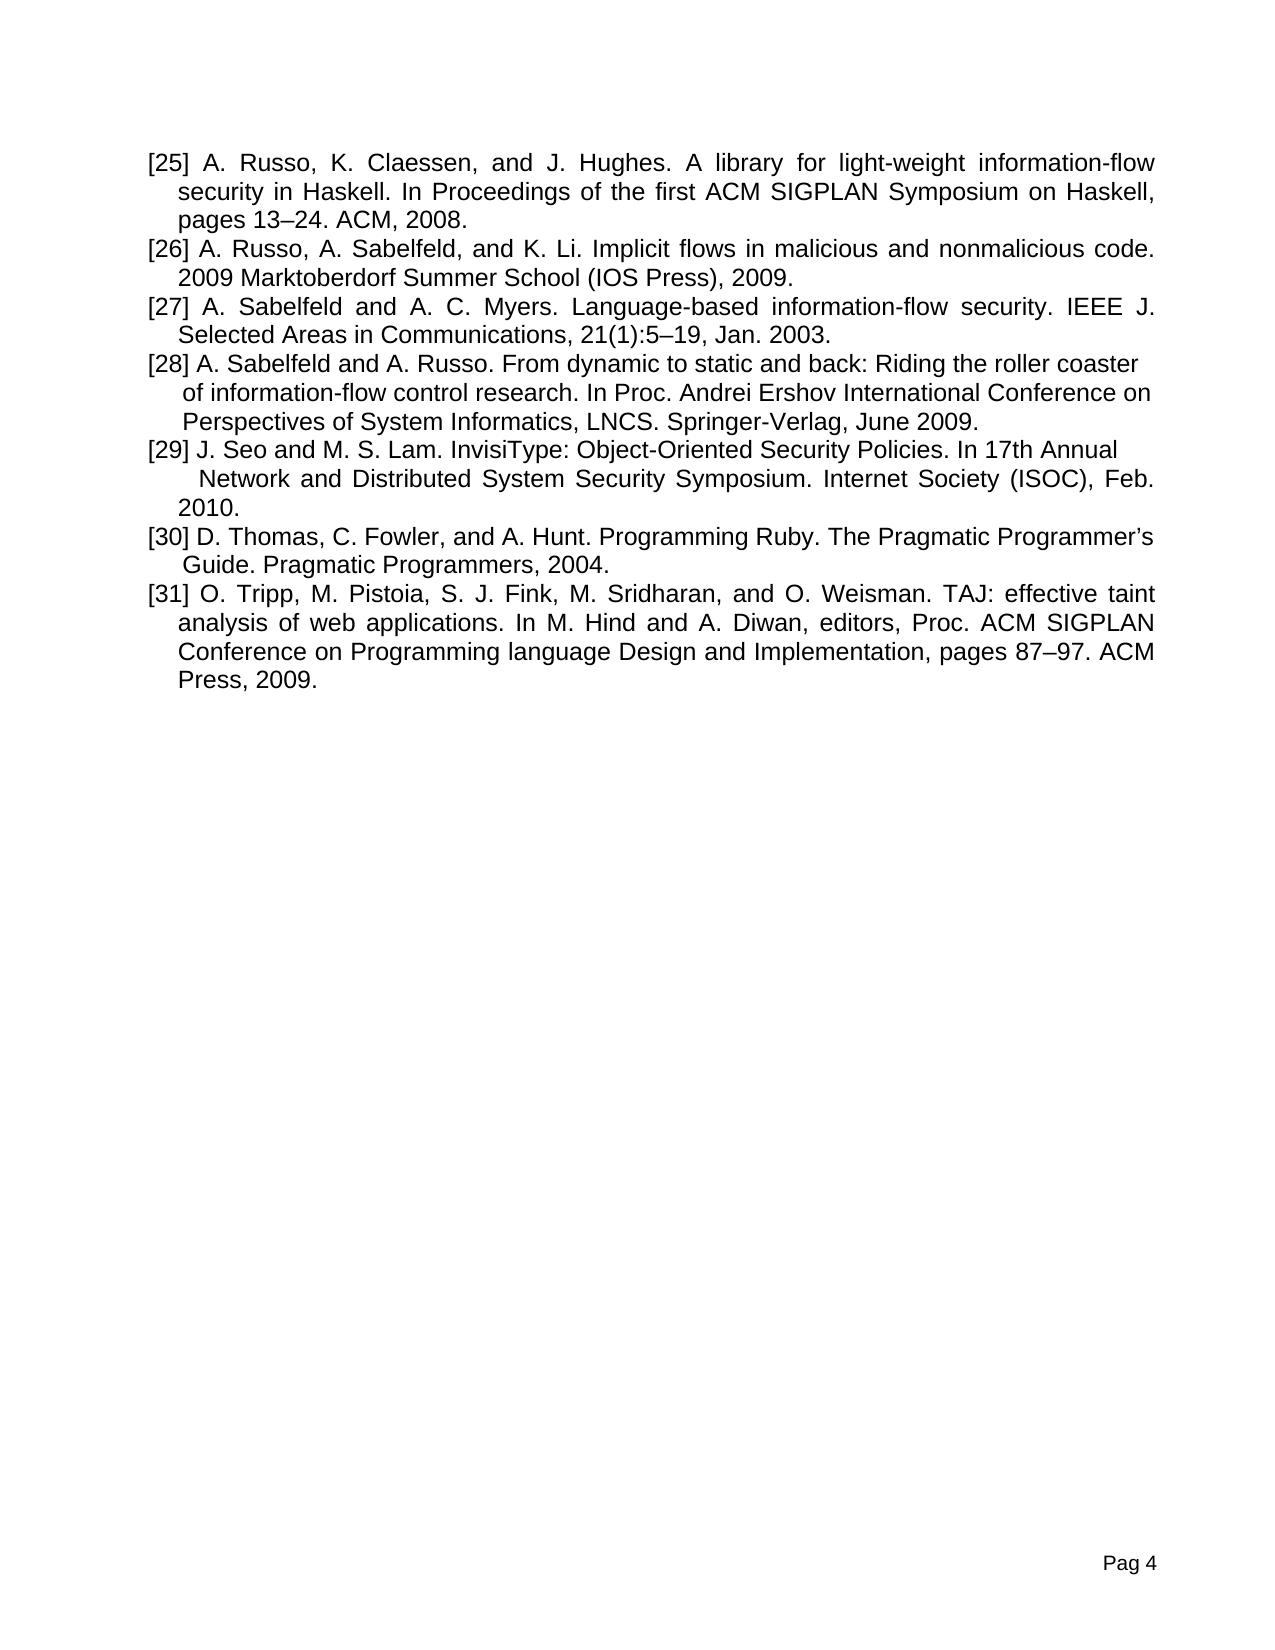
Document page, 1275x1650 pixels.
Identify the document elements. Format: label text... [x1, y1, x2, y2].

text Network and Distributed System Security Symposium. Internet Society (ISOC), Feb. 2010. [148, 464, 1157, 521]
text of information-flow control research. In Proc. Andrei Ershov International Conference on [148, 378, 1157, 406]
text [29] J. Seo and M. S. Lam. InvisiType: Object-Oriented Security Policies. In 17th Annual [148, 435, 1157, 464]
text [28] A. Sabelfeld and A. Russo. From dynamic to static and back: Riding the roller coaster [148, 349, 1157, 378]
text [31] O. Tripp, M. Pistoia, S. J. Fink, M. Sridharan, and O. Weisman. TAJ: effective taint analysis of web applications. In M. Hind and A. Diwan, editors, Proc. ACM SIGPLAN Conference on Programming language Design and Implementation, pages 87–97. ACM Press, 2009. [148, 579, 1157, 694]
text [30] D. Thomas, C. Fowler, and A. Hunt. Programming Ruby. The Pragmatic Programmer’s [148, 521, 1157, 550]
text Perspectives of System Informatics, LNCS. Springer-Verlag, June 2009. [148, 406, 1157, 435]
text [26] A. Russo, A. Sabelfeld, and K. Li. Implicit flows in malicious and nonmalicious code. 2009 Marktoberdorf Summer School (IOS Press), 2009. [148, 234, 1157, 291]
text Guide. Pragmatic Programmers, 2004. [148, 550, 1157, 579]
text [27] A. Sabelfeld and A. C. Myers. Language-based information-flow security. IEEE J. Selected Areas in Communications, 21(1):5–19, Jan. 2003. [148, 291, 1157, 349]
text [25] A. Russo, K. Claessen, and J. Hughes. A library for light-weight information-flow security in Haskell. In Proceedings of the first ACM SIGPLAN Symposium on Haskell, pages 13–24. ACM, 2008. [148, 148, 1157, 234]
